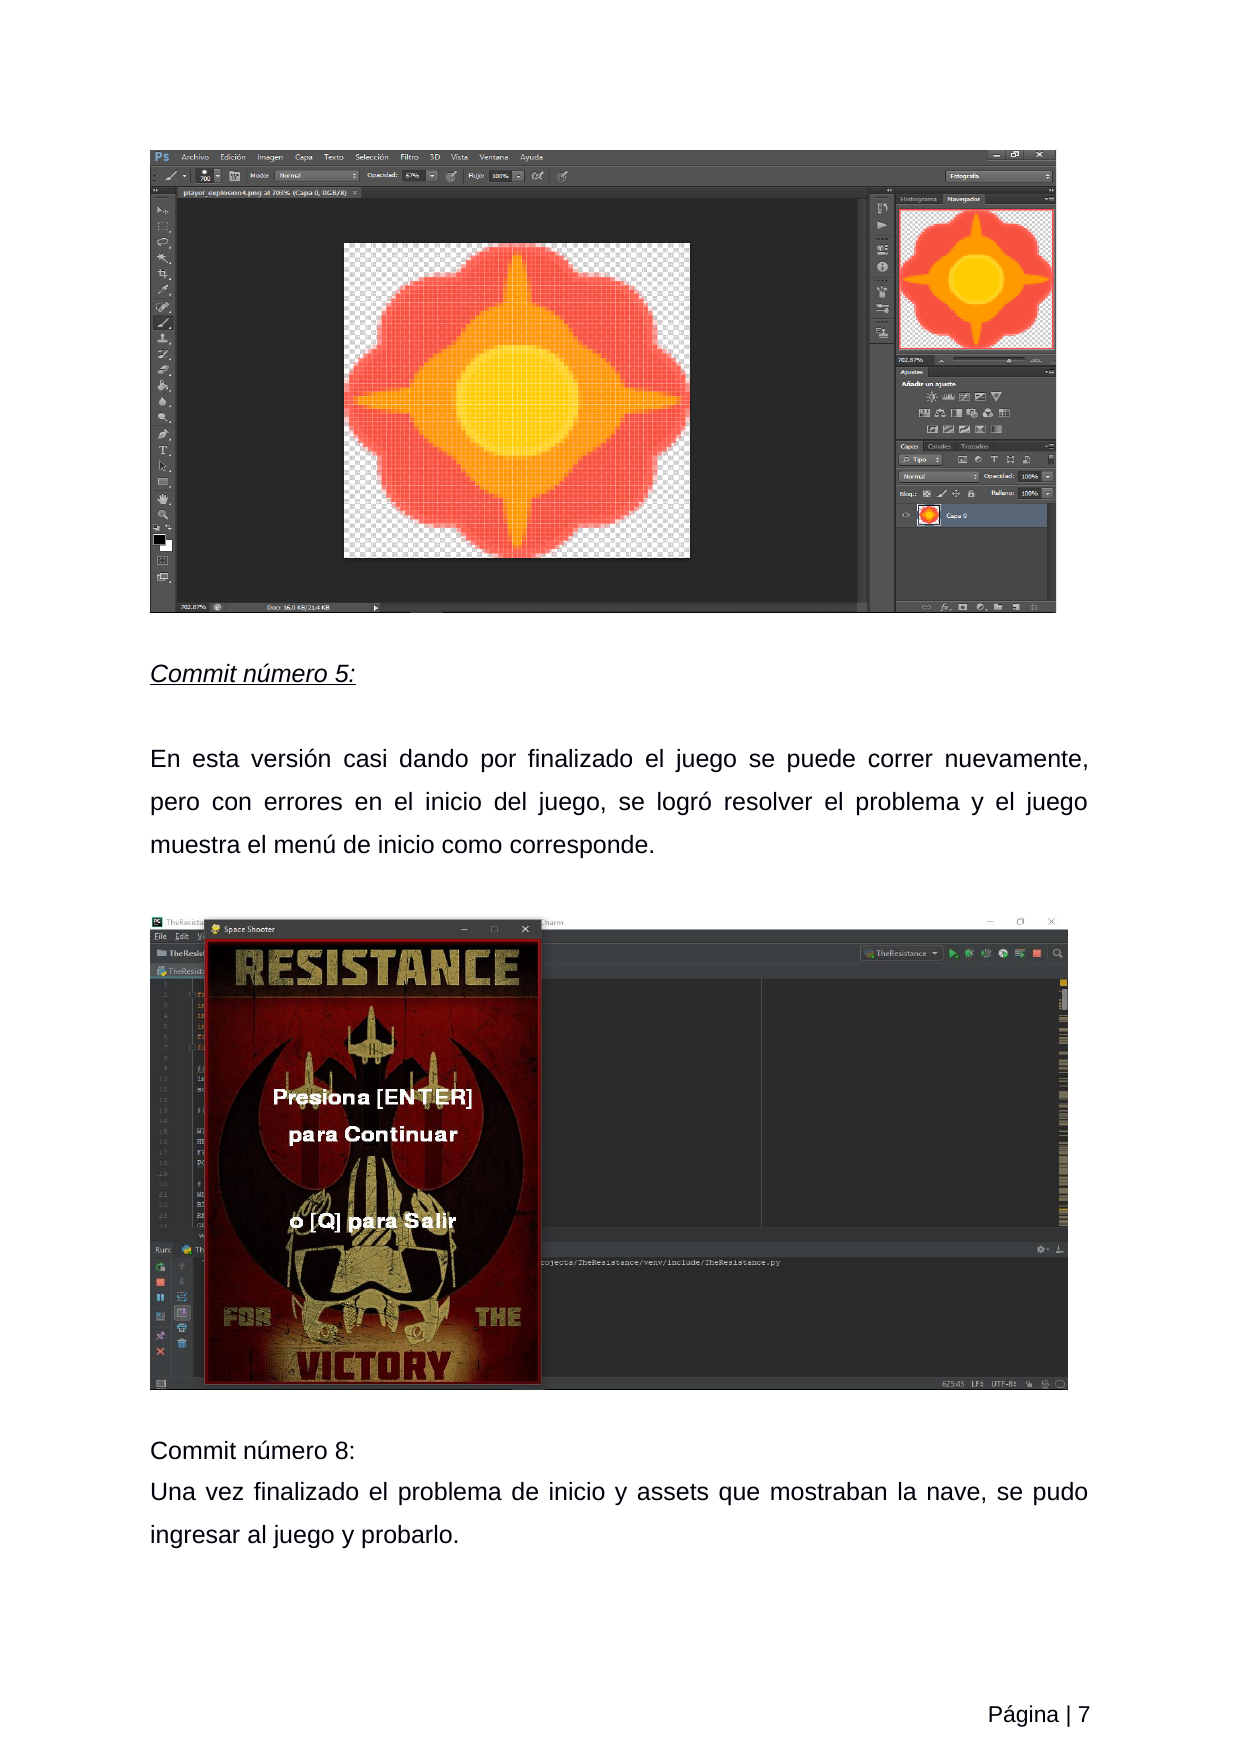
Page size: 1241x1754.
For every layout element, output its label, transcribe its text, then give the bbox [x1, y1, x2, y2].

picture [150, 150, 1057, 613]
picture [150, 916, 1068, 1390]
text En esta versión casi dando por finalizado el juego se puede correr nuevamente, pero con errores en el inicio del juego, se logró resolver el problema y el juego muestra el menú de inicio como corresponde. [150, 743, 1090, 858]
subtitle Commit número 5: [150, 659, 1090, 688]
subtitle Commit número 8: [150, 1436, 1090, 1465]
text Una vez finalizado el problema de inicio y assets que mostraban la nave, se pudo ingresar al juego y probarlo. [150, 1477, 1090, 1549]
